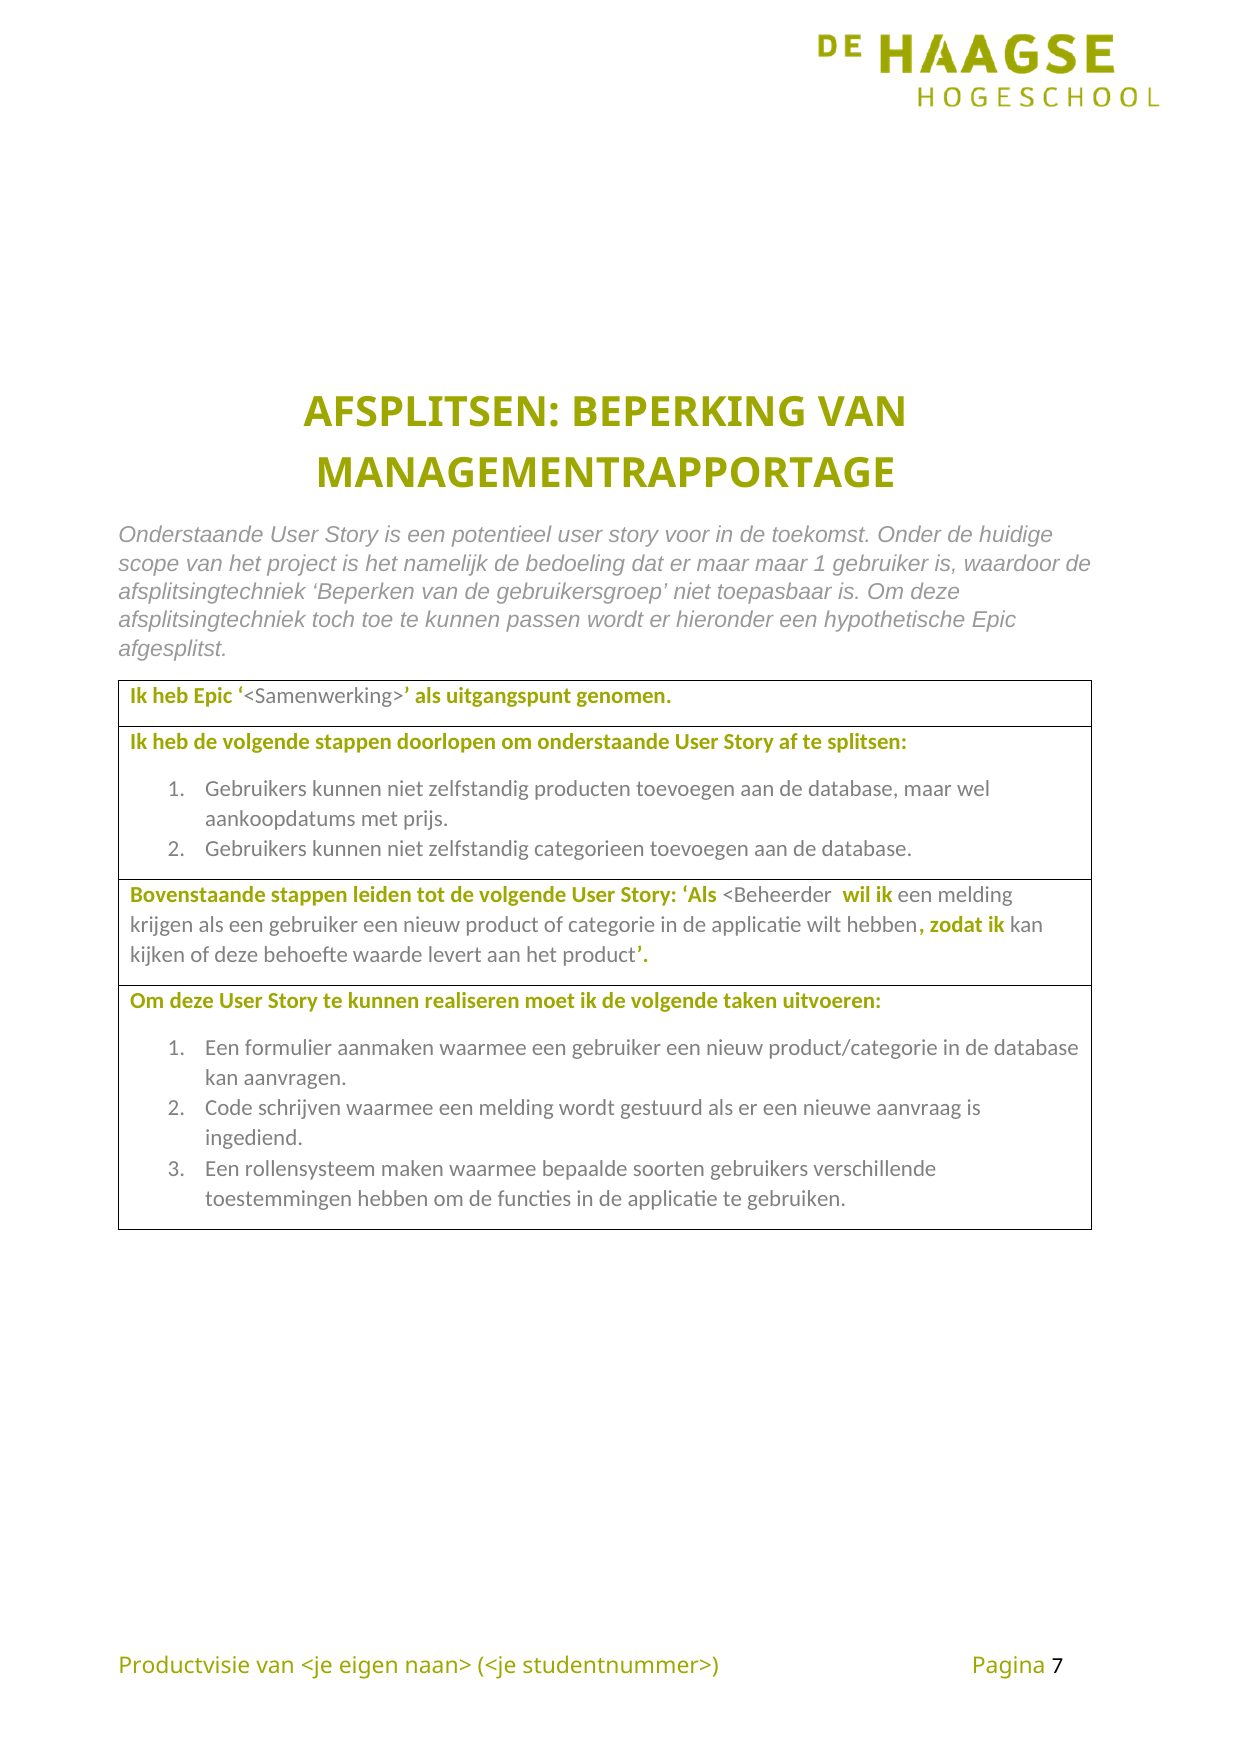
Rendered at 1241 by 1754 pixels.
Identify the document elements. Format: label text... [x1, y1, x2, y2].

table_cell Om deze User Story te kunnen realiseren moet ik de volgende taken uitvoeren: Een formulier aanmaken waarmee een gebruiker een nieuw product/categorie in de database kan aanvragen. Code schrijven waarmee een melding wordt gestuurd als er een nieuwe aanvraag is ingediend. Een rollensysteem maken waarmee bepaalde soorten gebruikers verschillende toestemmingen hebben om de functies in de applicatie te gebruiken. [119, 986, 1091, 1228]
text Onderstaande User Story is een potentieel user story voor in de toekomst. Onder de huidige scope van het project is het namelijk de bedoeling dat er maar maar 1 gebruiker is, waardoor de afsplitsingtechniek ‘Beperken van de gebruikersgroep’ niet toepasbaar is. Om deze afsplitsingtechniek toch toe te kunnen passen wordt er hieronder een hypothetische Epic afgesplitst. [118, 521, 1093, 661]
table_header Ik heb Epic ‘<Samenwerking>’ als uitgangspunt genomen. [119, 681, 1091, 726]
text AFSPLITSEN: BEPERKING VAN MANAGEMENTRAPPORTAGE [118, 382, 1093, 500]
table_cell Bovenstaande stappen leiden tot de volgende User Story: ‘Als <Beheerder wil ik een melding krijgen als een gebruiker een nieuw product of categorie in de applicatie wilt hebben, zodat ik kan kijken of deze behoefte waarde levert aan het product’. [119, 880, 1091, 985]
picture [797, 13, 1180, 127]
table_cell Ik heb de volgende stappen doorlopen om onderstaande User Story af te splitsen: Gebruikers kunnen niet zelfstandig producten toevoegen aan de database, maar wel aankoopdatums met prijs. Gebruikers kunnen niet zelfstandig categorieen toevoegen aan de database. [119, 727, 1091, 879]
